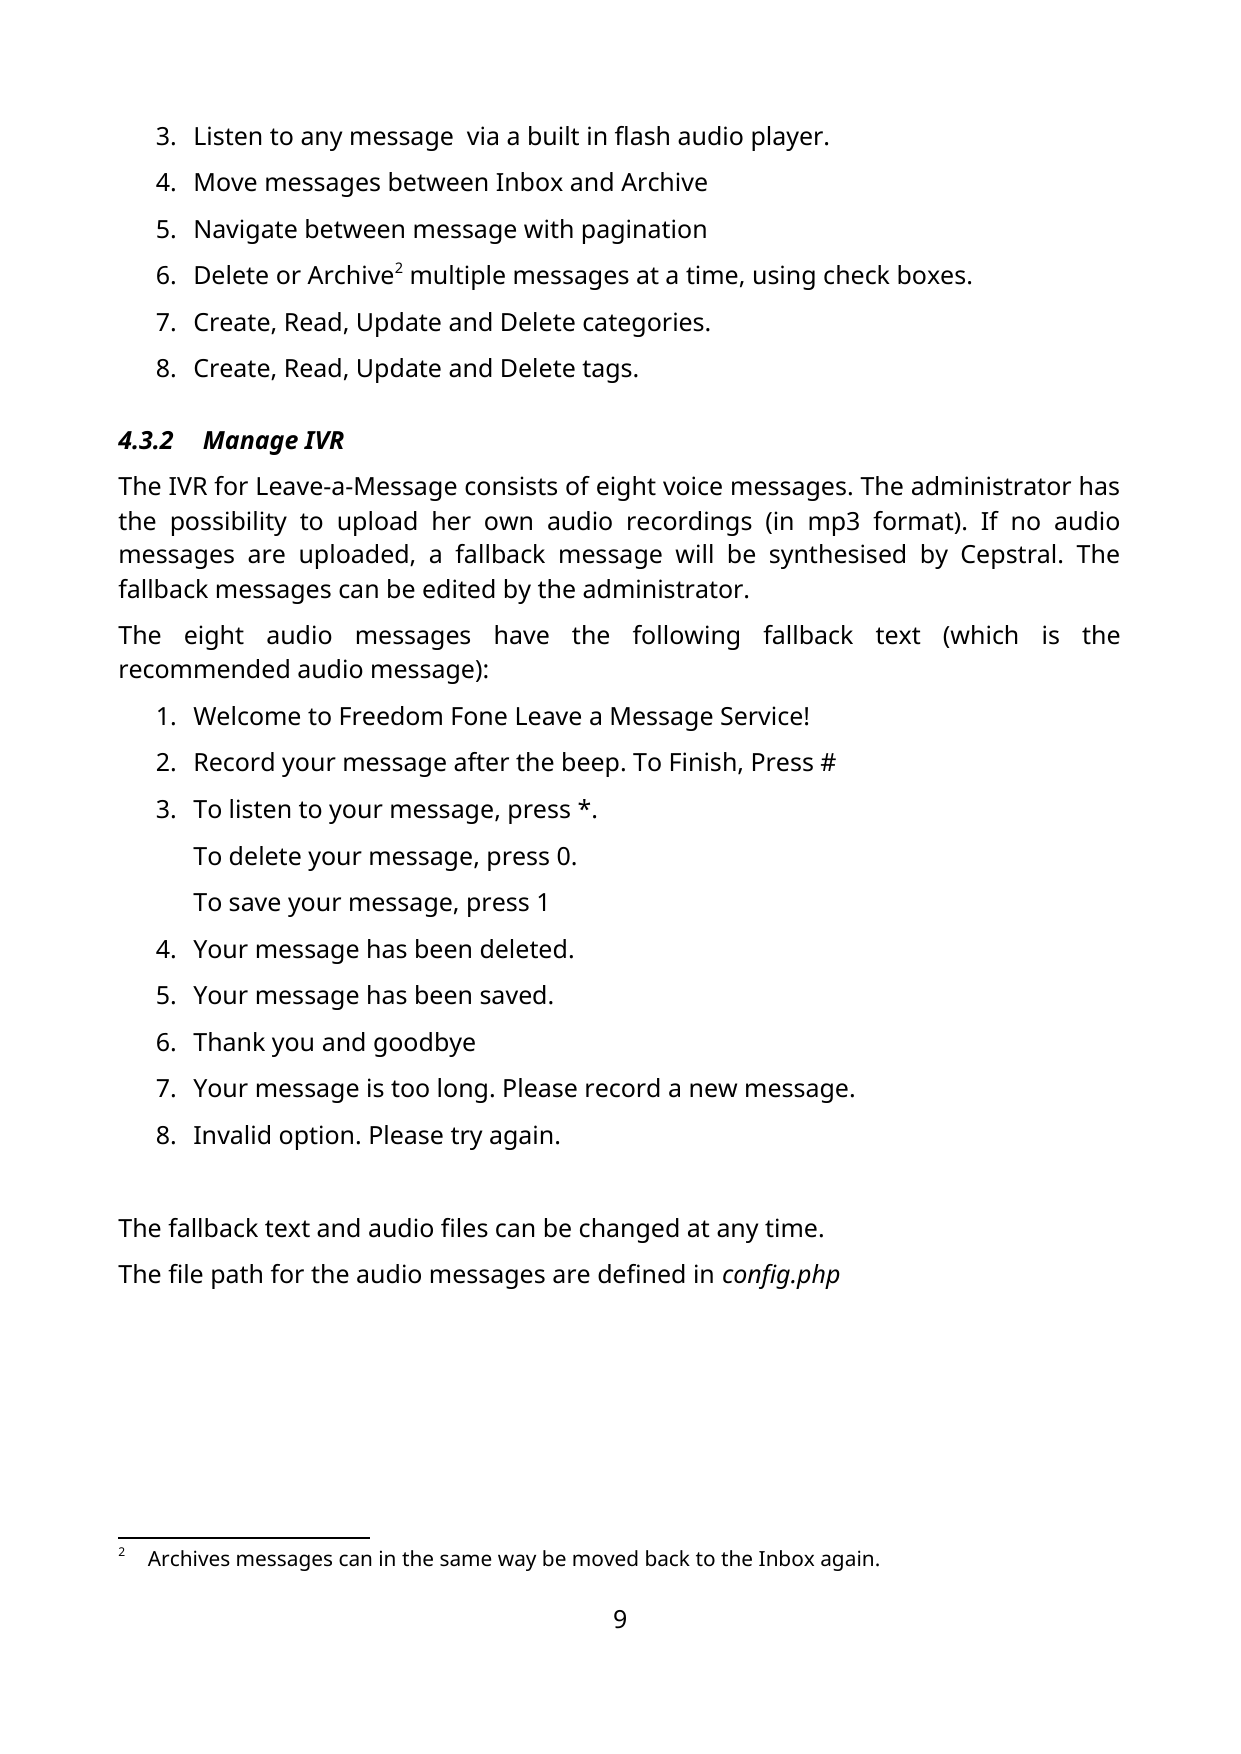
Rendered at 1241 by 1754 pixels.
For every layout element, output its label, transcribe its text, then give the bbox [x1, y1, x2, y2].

list Delete or Archive multiple messages at a time, using check boxes. [156, 258, 1122, 292]
text The file path for the audio messages are defined in config.php [118, 1257, 1122, 1291]
list Welcome to Freedom Fone Leave a Message Service! [156, 698, 1122, 732]
list To listen to your message, press *. [156, 792, 1122, 826]
list Create, Read, Update and Delete tags. [156, 351, 1122, 385]
list Thank you and goodbye [156, 1024, 1122, 1058]
text The fallback text and audio files can be changed at any time. [118, 1211, 1122, 1245]
list Archives messages can in the same way be moved back to the Inbox again. [118, 1544, 1122, 1572]
list To delete your message, press 0. [156, 838, 1122, 872]
text The eight audio messages have the following fallback text (which is the recommended audio message): [118, 618, 1122, 686]
list Move messages between Inbox and Archive [156, 165, 1122, 199]
list Your message has been saved. [156, 978, 1122, 1012]
list Create, Read, Update and Delete categories. [156, 304, 1122, 338]
list Listen to any message via a built in flash audio player. [156, 118, 1122, 152]
text The IVR for Leave-a-Message consists of eight voice messages. The administrator has the possibility to upload her own audio recordings (in mp3 format). If no audio messages are uploaded, a fallback message will be synthesised by Cepstral. The fallback messages can be edited by the administrator. [118, 469, 1122, 605]
list To save your message, press 1 [156, 885, 1122, 919]
subtitle Manage IVR [118, 422, 1122, 457]
list Your message has been deleted. [156, 931, 1122, 965]
list Your message is too long. Please record a new message. [156, 1071, 1122, 1105]
list Record your message after the beep. To Finish, Press # [156, 745, 1122, 779]
list Invalid option. Please try again. [156, 1117, 1122, 1152]
list Navigate between message with pagination [156, 211, 1122, 245]
